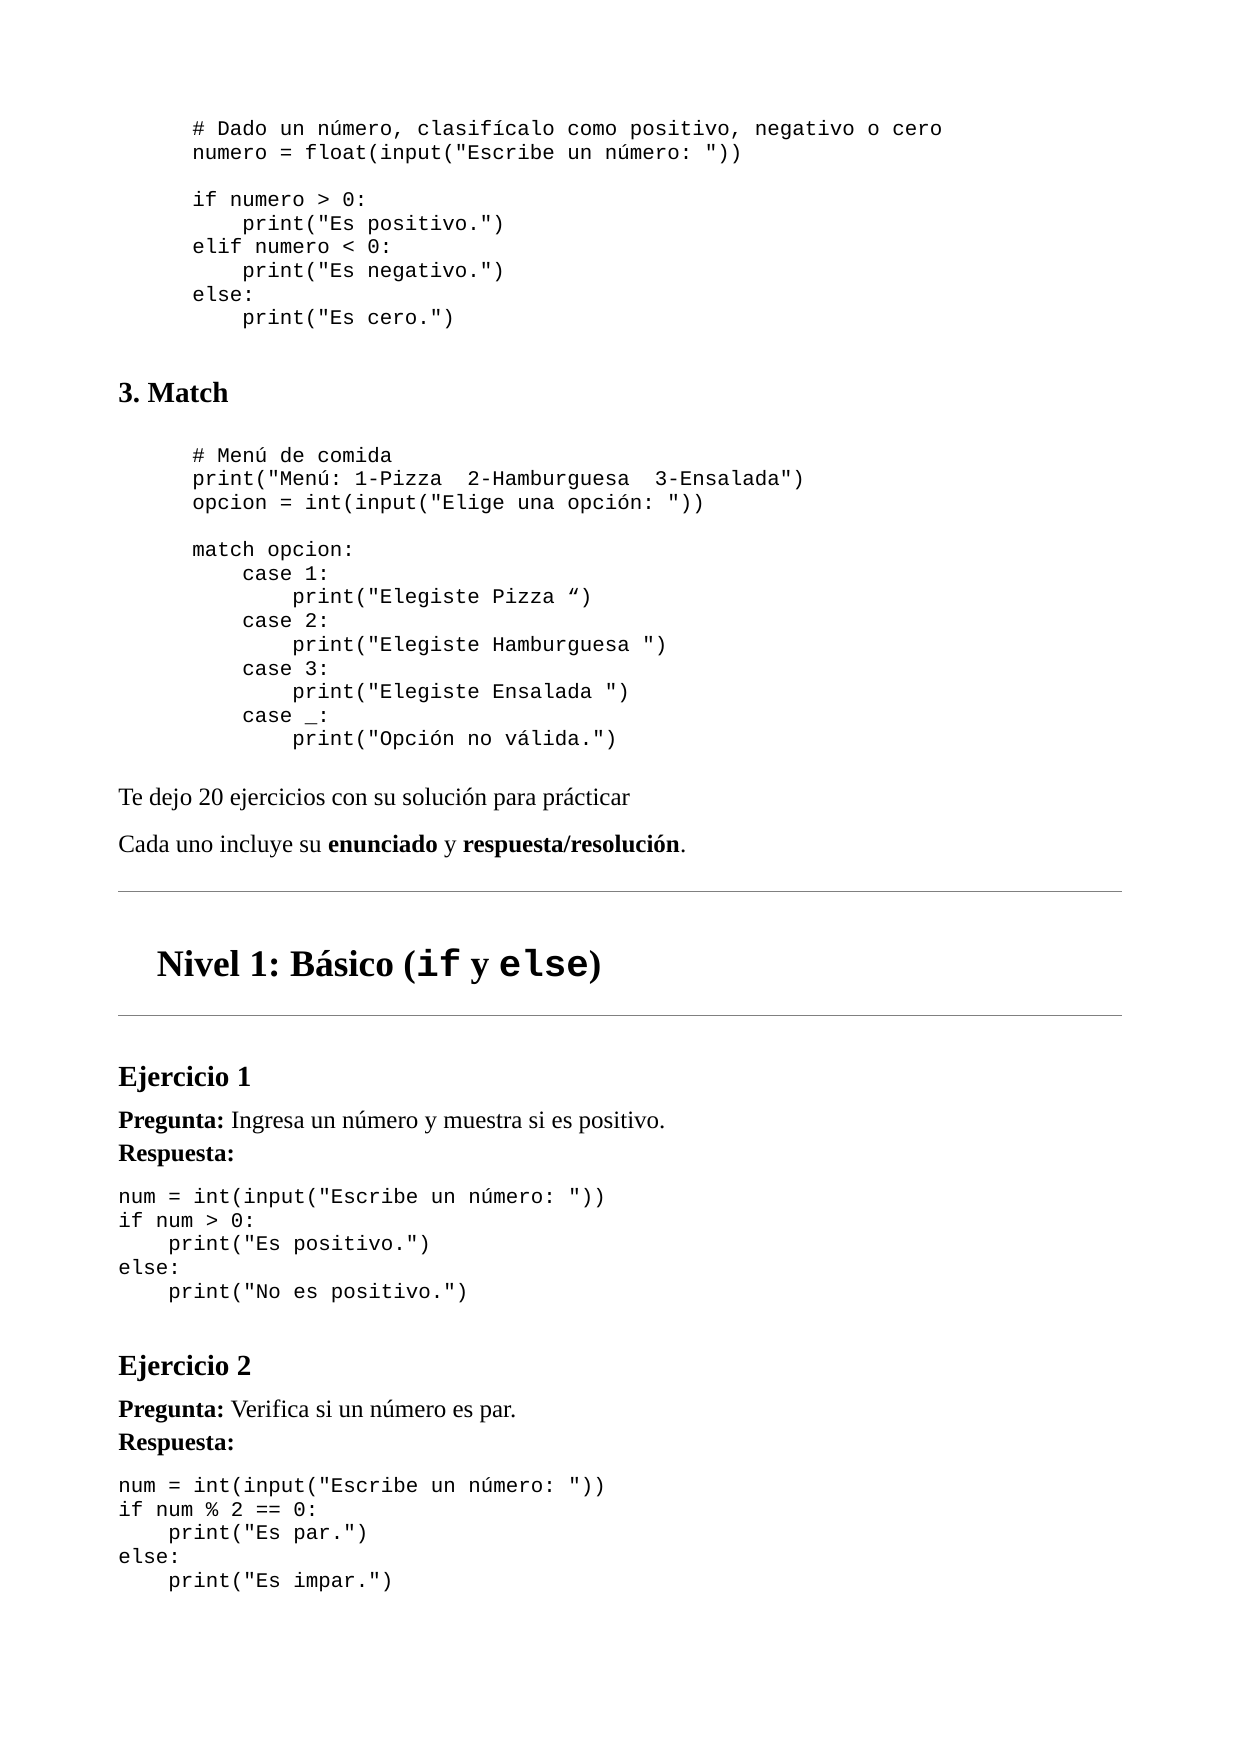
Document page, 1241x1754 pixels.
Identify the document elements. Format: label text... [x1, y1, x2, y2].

text print("No es positivo.") [118, 1281, 1122, 1304]
subtitle Ejercicio 1 [118, 1059, 1122, 1093]
text elif numero < 0: [192, 236, 1122, 260]
text case 1: [192, 563, 1122, 587]
text # Menú de comida [192, 445, 1122, 468]
text print("Elegiste Pizza “) [192, 587, 1122, 610]
subtitle 🔹 Nivel 1: Básico (if y else) [118, 942, 1122, 988]
text Cada uno incluye su enunciado y respuesta/resolución. [118, 829, 1122, 858]
text print("Es par.") [118, 1522, 1122, 1546]
text print("Es impar.") [118, 1570, 1122, 1593]
text print("Es positivo.") [192, 213, 1122, 236]
text match opcion: [192, 539, 1122, 563]
text Te dejo 20 ejercicios con su solución para prácticar [118, 782, 1122, 810]
text case 3: [192, 657, 1122, 681]
text print("Es cero.") [192, 307, 1122, 331]
text print("Opción no válida.") [192, 728, 1122, 752]
text case _: [192, 705, 1122, 728]
text print("Es negativo.") [192, 260, 1122, 284]
text # Dado un número, clasifícalo como positivo, negativo o cero [192, 118, 1122, 142]
text num = int(input("Escribe un número: ")) [118, 1186, 1122, 1210]
text print("Menú: 1-Pizza 2-Hamburguesa 3-Ensalada") [192, 468, 1122, 492]
text print("Elegiste Ensalada ") [192, 681, 1122, 705]
text print("Es positivo.") [118, 1233, 1122, 1257]
text Pregunta: Ingresa un número y muestra si es positivo. Respuesta: [118, 1106, 1122, 1167]
text print("Elegiste Hamburguesa ") [192, 634, 1122, 657]
text else: [118, 1546, 1122, 1570]
text if num > 0: [118, 1210, 1122, 1233]
text if numero > 0: [192, 189, 1122, 213]
text opcion = int(input("Elige una opción: ")) [192, 492, 1122, 516]
text else: [192, 284, 1122, 307]
text case 2: [192, 610, 1122, 634]
subtitle 3. Match [118, 375, 1122, 408]
subtitle Ejercicio 2 [118, 1348, 1122, 1382]
text if num % 2 == 0: [118, 1499, 1122, 1522]
text numero = float(input("Escribe un número: ")) [192, 142, 1122, 165]
text Pregunta: Verifica si un número es par. Respuesta: [118, 1394, 1122, 1456]
text num = int(input("Escribe un número: ")) [118, 1475, 1122, 1499]
text else: [118, 1257, 1122, 1281]
